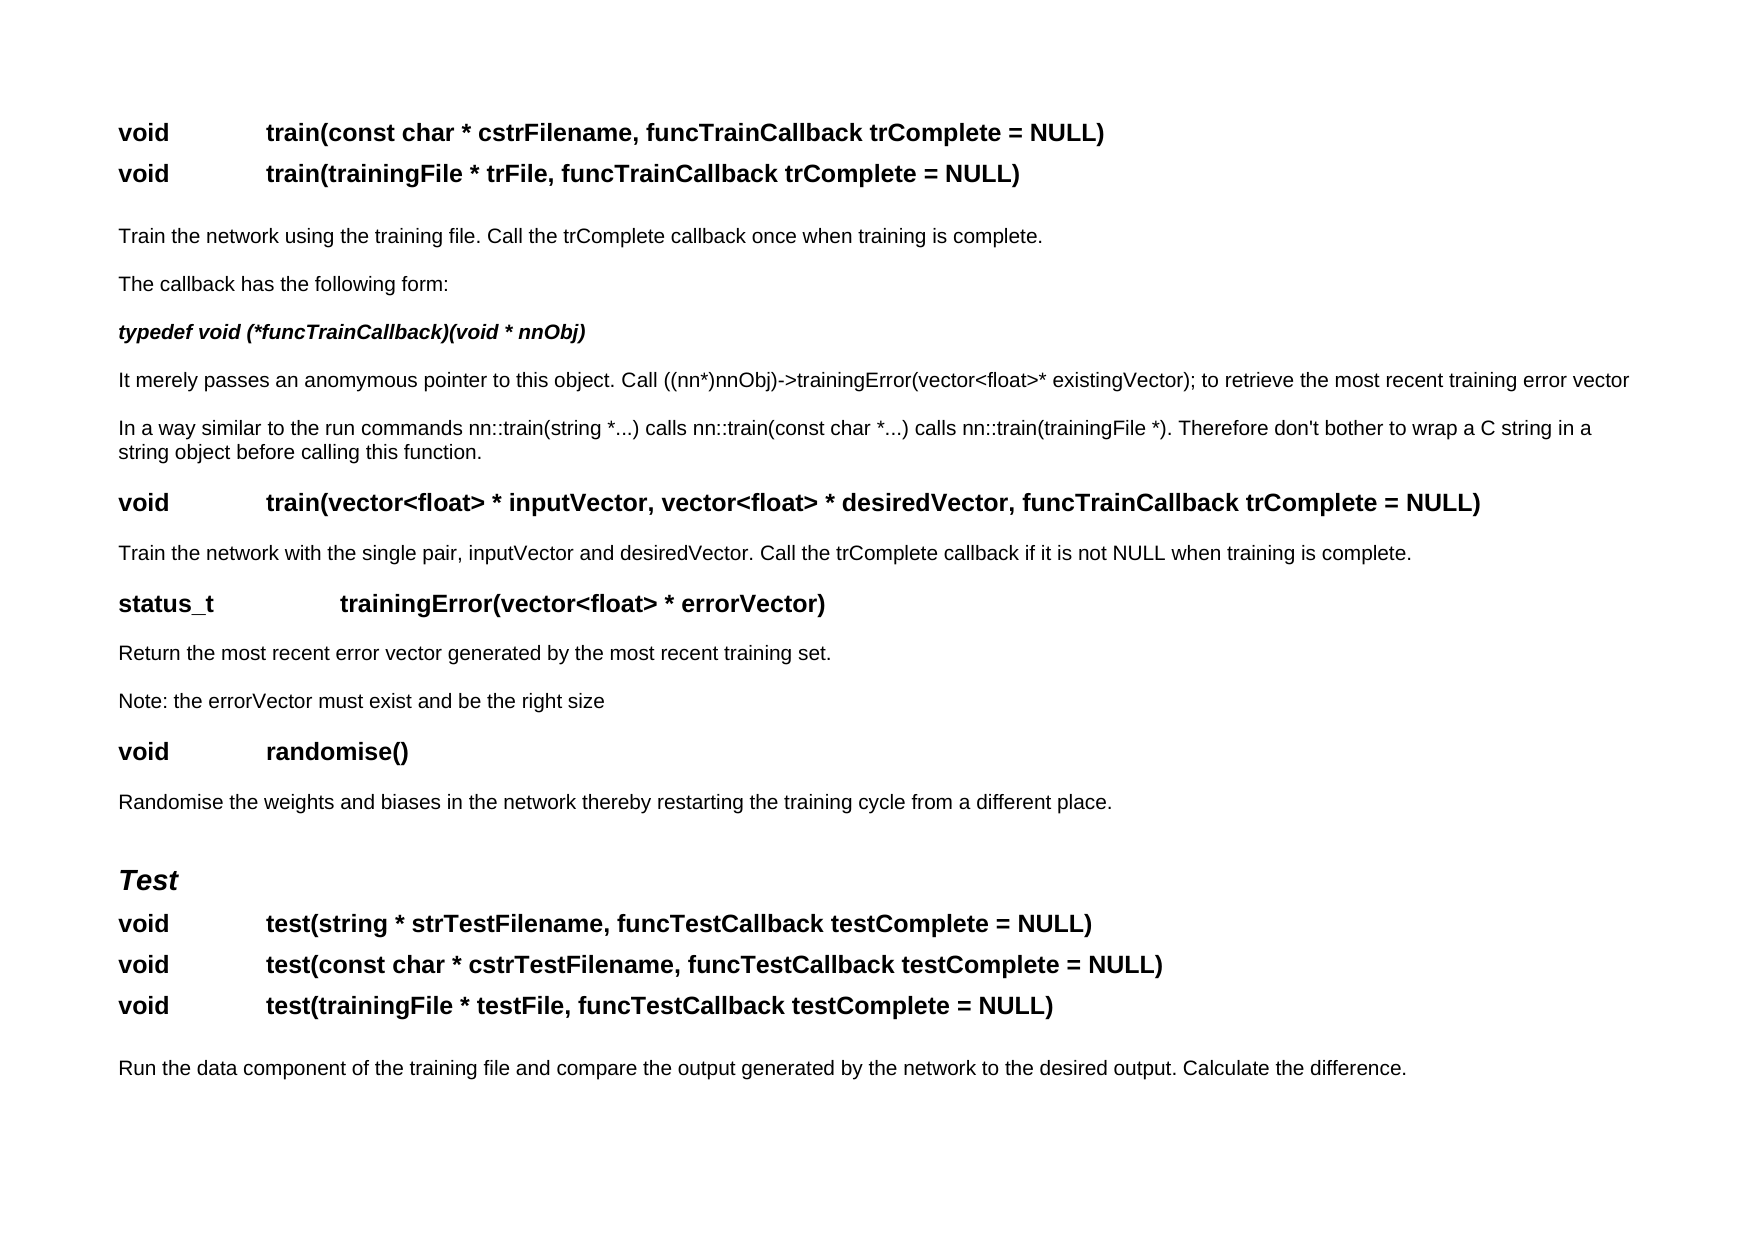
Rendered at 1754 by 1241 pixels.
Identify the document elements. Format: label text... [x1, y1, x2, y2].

text status_t trainingError(vector<float> * errorVector) [118, 588, 1636, 617]
text void test(trainingFile * testFile, funcTestCallback testComplete = NULL) [118, 991, 1636, 1020]
text The callback has the following form: [118, 272, 1636, 296]
text Return the most recent error vector generated by the most recent training set. [118, 641, 1636, 665]
text void train(trainingFile * trFile, funcTrainCallback trComplete = NULL) [118, 159, 1636, 188]
text It merely passes an anomymous pointer to this object. Call ((nn*)nnObj)->trainingError(vector<float>* existingVector); to retrieve the most recent training error vector [118, 368, 1636, 392]
subtitle Test [118, 863, 1636, 896]
text Run the data component of the training file and compare the output generated by the network to the desired output. Calculate the difference. [118, 1056, 1636, 1080]
text void train(vector<float> * inputVector, vector<float> * desiredVector, funcTrainCallback trComplete = NULL) [118, 488, 1636, 517]
text void train(const char * cstrFilename, funcTrainCallback trComplete = NULL) [118, 118, 1636, 147]
text void randomise() [118, 737, 1636, 766]
text In a way similar to the run commands nn::train(string *...) calls nn::train(const char *...) calls nn::train(trainingFile *). Therefore don't bother to wrap a C string in a string object before calling this function. [118, 416, 1636, 464]
text Randomise the weights and biases in the network thereby restarting the training cycle from a different place. [118, 790, 1636, 814]
text void test(const char * cstrTestFilename, funcTestCallback testComplete = NULL) [118, 950, 1636, 979]
text void test(string * strTestFilename, funcTestCallback testComplete = NULL) [118, 909, 1636, 937]
text Train the network using the training file. Call the trComplete callback once when training is complete. [118, 224, 1636, 248]
text typedef void (*funcTrainCallback)(void * nnObj) [118, 320, 1636, 344]
text Note: the errorVector must exist and be the right size [118, 689, 1636, 713]
text Train the network with the single pair, inputVector and desiredVector. Call the trComplete callback if it is not NULL when training is complete. [118, 541, 1636, 564]
